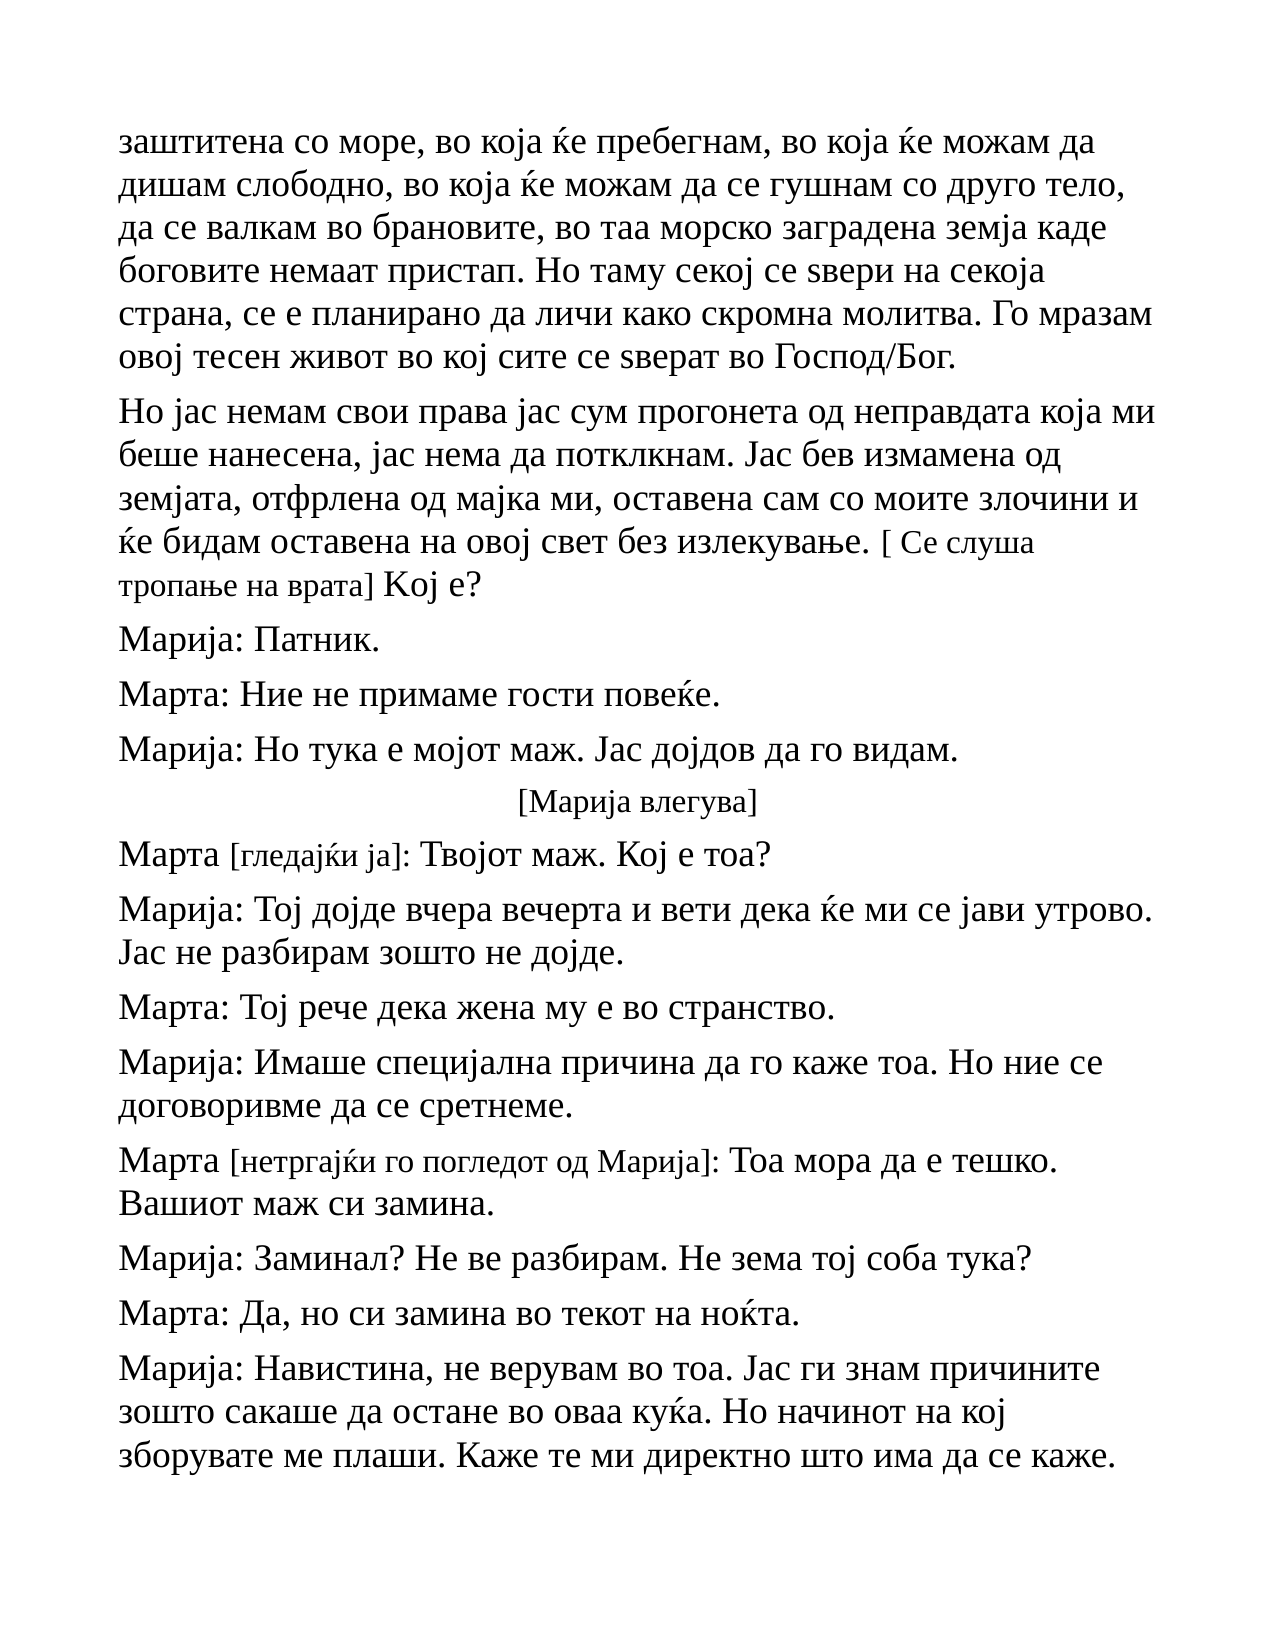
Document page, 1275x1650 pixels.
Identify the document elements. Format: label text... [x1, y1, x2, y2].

text Марија: Тој дојде вчера вечерта и вети дека ќе ми се јави утрово. Јас не разбирам зошто не дојде. [118, 886, 1157, 973]
text Марта [нетргајќи го погледот од Марија]: Тоа мора да е тешко. Вашиот маж си замина. [118, 1138, 1157, 1224]
text Но јас немам свои права јас сум прогонета од неправдата која ми беше нанесена, јас нема да потклкнам. Јас бев измамена од земјата, отфрлена од мајка ми, оставена сам со моите злочини и ќе бидам оставена на овој свет без излекување. [ Се слуша тропање на врата] Koj e? [118, 389, 1157, 604]
text Марија: Патник. [118, 616, 1157, 659]
text заштитена со море, во која ќе пребегнам, во која ќе можам да дишам слободно, во која ќе можам да се гушнам со друго тело, да се валкам во брановите, во таа морско заградена земја каде боговите немаат пристап. Но таму секој се ѕвери на секоја страна, се е планирано да личи како скромна молитва. Го мразам овој тесен живот во кој сите се ѕверат во Господ/Бог. [118, 118, 1157, 377]
text Марија: Но тука е мојот маж. Јас дојдов да го видам. [118, 726, 1157, 769]
text [Марија влегува] [118, 781, 1157, 819]
text Марија: Заминал? Не ве разбирам. Не зема тој соба тука? [118, 1236, 1157, 1279]
text Марта [гледајќи ја]: Твојот маж. Кој е тоа? [118, 831, 1157, 874]
text Марта: Да, но си замина во текот на ноќта. [118, 1291, 1157, 1334]
text Марта: Тој рече дека жена му е во странство. [118, 984, 1157, 1028]
text Марија: Имаше специјална причина да го каже тоа. Но ние се договоривме да се сретнеме. [118, 1039, 1157, 1126]
text Марија: Навистина, не верувам во тоа. Јас ги знам причините зошто сакаше да остане во оваа куќа. Но начинот на кој зборувате ме плаши. Каже те ми директно што има да се каже. [118, 1346, 1157, 1475]
text Марта: Ние не примаме гости повеќе. [118, 671, 1157, 714]
